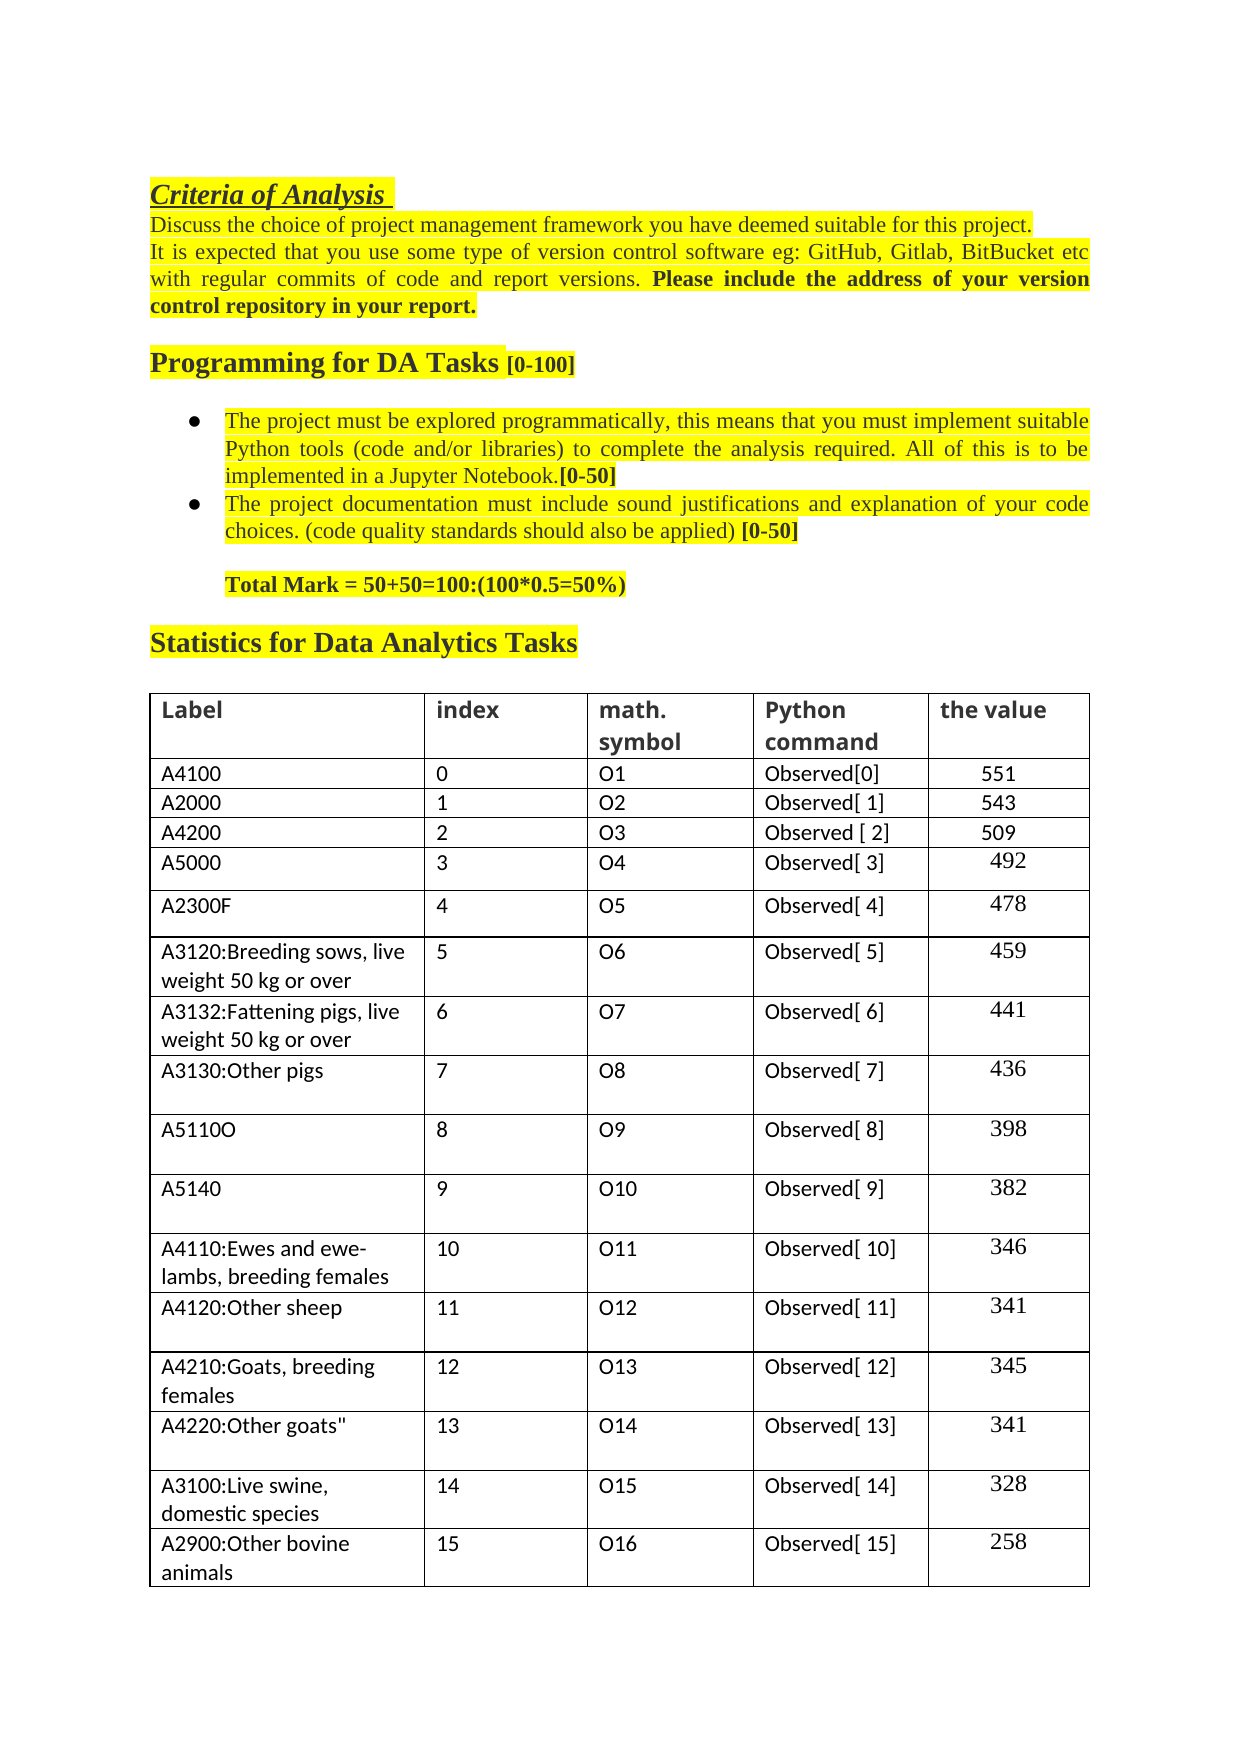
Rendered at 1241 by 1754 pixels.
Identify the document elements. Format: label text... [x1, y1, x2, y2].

list The project documentation must include sound justifications and explanation of your code choices. (code quality standards should also be applied) [0-50] [187, 489, 1090, 544]
table_cell A2000 [151, 789, 424, 817]
table_cell 6 [425, 997, 587, 1055]
table_cell O6 [588, 938, 753, 996]
table_cell [929, 1353, 1089, 1411]
table_cell Observed[ 10] [754, 1234, 928, 1292]
table_cell A5140 [151, 1175, 424, 1233]
table_cell 10 [425, 1234, 587, 1292]
text Total Mark = 50+50=100:(100*0.5=50%) [150, 571, 1090, 597]
table_cell O14 [588, 1412, 753, 1470]
table_cell Observed[ 3] [754, 848, 928, 890]
list The project must be explored programmatically, this means that you must implement suitable Python tools (code and/or libraries) to complete the analysis required. All of this is to be implemented in a Jupyter Notebook.[0-50] [187, 406, 1090, 488]
table_cell [929, 1115, 1089, 1173]
table_cell 2 [425, 818, 587, 847]
table_header the value [929, 694, 1089, 758]
table_cell Observed[ 4] [754, 891, 928, 936]
table_cell O16 [588, 1529, 753, 1586]
table_cell O7 [588, 997, 753, 1055]
table_header index [425, 694, 587, 758]
table_cell [929, 938, 1089, 996]
table_cell [929, 1529, 1089, 1586]
table_cell A4110:Ewes and ewe-lambs, breeding females [151, 1234, 424, 1292]
table_header Label [151, 694, 424, 758]
table_header math. symbol [588, 694, 753, 758]
table_cell [929, 1471, 1089, 1528]
text Statistics for Data Analytics Tasks [150, 625, 1090, 658]
table_cell A2300F [151, 891, 424, 936]
table_cell 13 [425, 1412, 587, 1470]
table_cell 11 [425, 1293, 587, 1351]
table_cell O9 [588, 1115, 753, 1173]
text Criteria of Analysis [150, 177, 1090, 210]
table_cell A5110O [151, 1115, 424, 1173]
table_cell [929, 997, 1089, 1055]
table_cell Observed[ 8] [754, 1115, 928, 1173]
table_cell [929, 1234, 1089, 1292]
table_cell 509 [929, 818, 1089, 847]
table_cell 9 [425, 1175, 587, 1233]
table_header Python command [754, 694, 928, 758]
table_cell Observed[ 12] [754, 1353, 928, 1411]
text Programming for DA Tasks [0-100] [150, 345, 1090, 379]
table_cell 14 [425, 1471, 587, 1528]
table_cell A3132:Fattening pigs, live weight 50 kg or over [151, 997, 424, 1055]
table_cell O2 [588, 789, 753, 817]
table_cell Observed [ 2] [754, 818, 928, 847]
table_cell A3100:Live swine, domestic species [151, 1471, 424, 1528]
table_cell O8 [588, 1056, 753, 1114]
table_cell 3 [425, 848, 587, 890]
table_cell 543 [929, 789, 1089, 817]
table_cell [929, 1175, 1089, 1233]
text Discuss the choice of project management framework you have deemed suitable for this project. [150, 211, 1090, 237]
table_cell O10 [588, 1175, 753, 1233]
table_cell A4100 [151, 759, 424, 787]
table_cell [929, 848, 1089, 890]
table_cell Observed[ 6] [754, 997, 928, 1055]
table_cell A4220:Other goats" [151, 1412, 424, 1470]
table_cell O11 [588, 1234, 753, 1292]
table_cell [929, 1056, 1089, 1114]
table_cell [929, 1412, 1089, 1470]
table_cell A5000 [151, 848, 424, 890]
table_cell Observed[0] [754, 759, 928, 787]
table_cell Observed[ 7] [754, 1056, 928, 1114]
table_cell O1 [588, 759, 753, 787]
table_cell 7 [425, 1056, 587, 1114]
table_cell O5 [588, 891, 753, 936]
table_cell O3 [588, 818, 753, 847]
table_cell A2900:Other bovine animals [151, 1529, 424, 1586]
table_cell A4200 [151, 818, 424, 847]
table_cell [929, 1293, 1089, 1351]
table_cell O13 [588, 1353, 753, 1411]
table_cell Observed[ 1] [754, 789, 928, 817]
table_cell 8 [425, 1115, 587, 1173]
table_cell Observed[ 13] [754, 1412, 928, 1470]
text It is expected that you use some type of version control software eg: GitHub, Gitlab, BitBucket etc with regular commits of code and report versions. Please include the address of your version control repository in your report. [150, 238, 1090, 318]
table_cell 1 [425, 789, 587, 817]
table_cell 551 [929, 759, 1089, 787]
table_cell Observed[ 9] [754, 1175, 928, 1233]
table_cell O4 [588, 848, 753, 890]
table_cell O12 [588, 1293, 753, 1351]
table_cell 5 [425, 938, 587, 996]
table_cell Observed[ 5] [754, 938, 928, 996]
table_cell O15 [588, 1471, 753, 1528]
table_cell A3130:Other pigs [151, 1056, 424, 1114]
table_cell Observed[ 11] [754, 1293, 928, 1351]
table_cell 0 [425, 759, 587, 787]
table_cell Observed[ 15] [754, 1529, 928, 1586]
table_cell 15 [425, 1529, 587, 1586]
table_cell 12 [425, 1353, 587, 1411]
table_cell [929, 891, 1089, 936]
table_cell Observed[ 14] [754, 1471, 928, 1528]
table_cell A4120:Other sheep [151, 1293, 424, 1351]
table_cell A3120:Breeding sows, live weight 50 kg or over [151, 938, 424, 996]
table_cell 4 [425, 891, 587, 936]
table_cell A4210:Goats, breeding females [151, 1353, 424, 1411]
